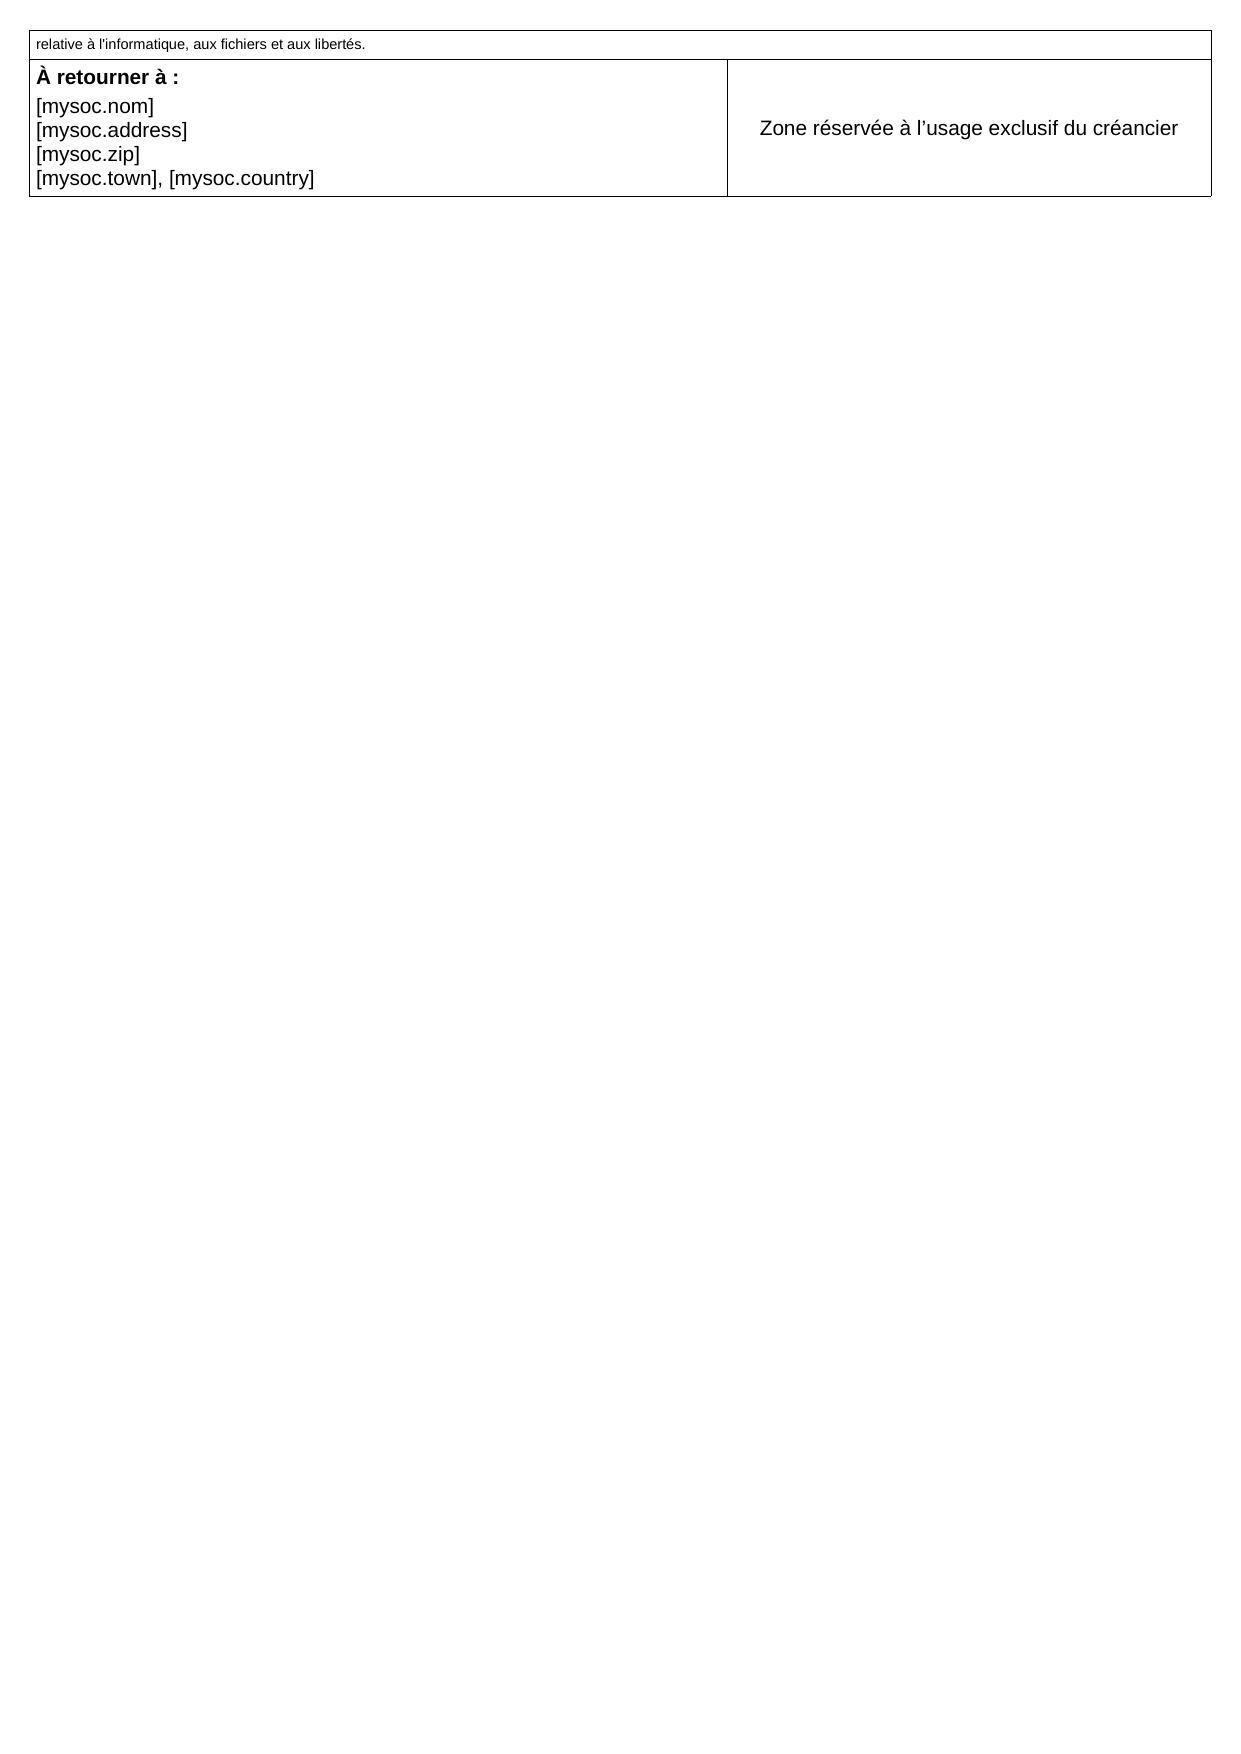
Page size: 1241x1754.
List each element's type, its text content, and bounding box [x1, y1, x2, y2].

table_cell À retourner à : [mysoc.nom] [mysoc.address] [mysoc.zip] [mysoc.town], [mysoc.country] [30, 60, 727, 196]
table_header relative à l'informatique, aux fichiers et aux libertés. [30, 31, 1211, 59]
table_cell Zone réservée à l’usage exclusif du créancier [728, 60, 1211, 196]
